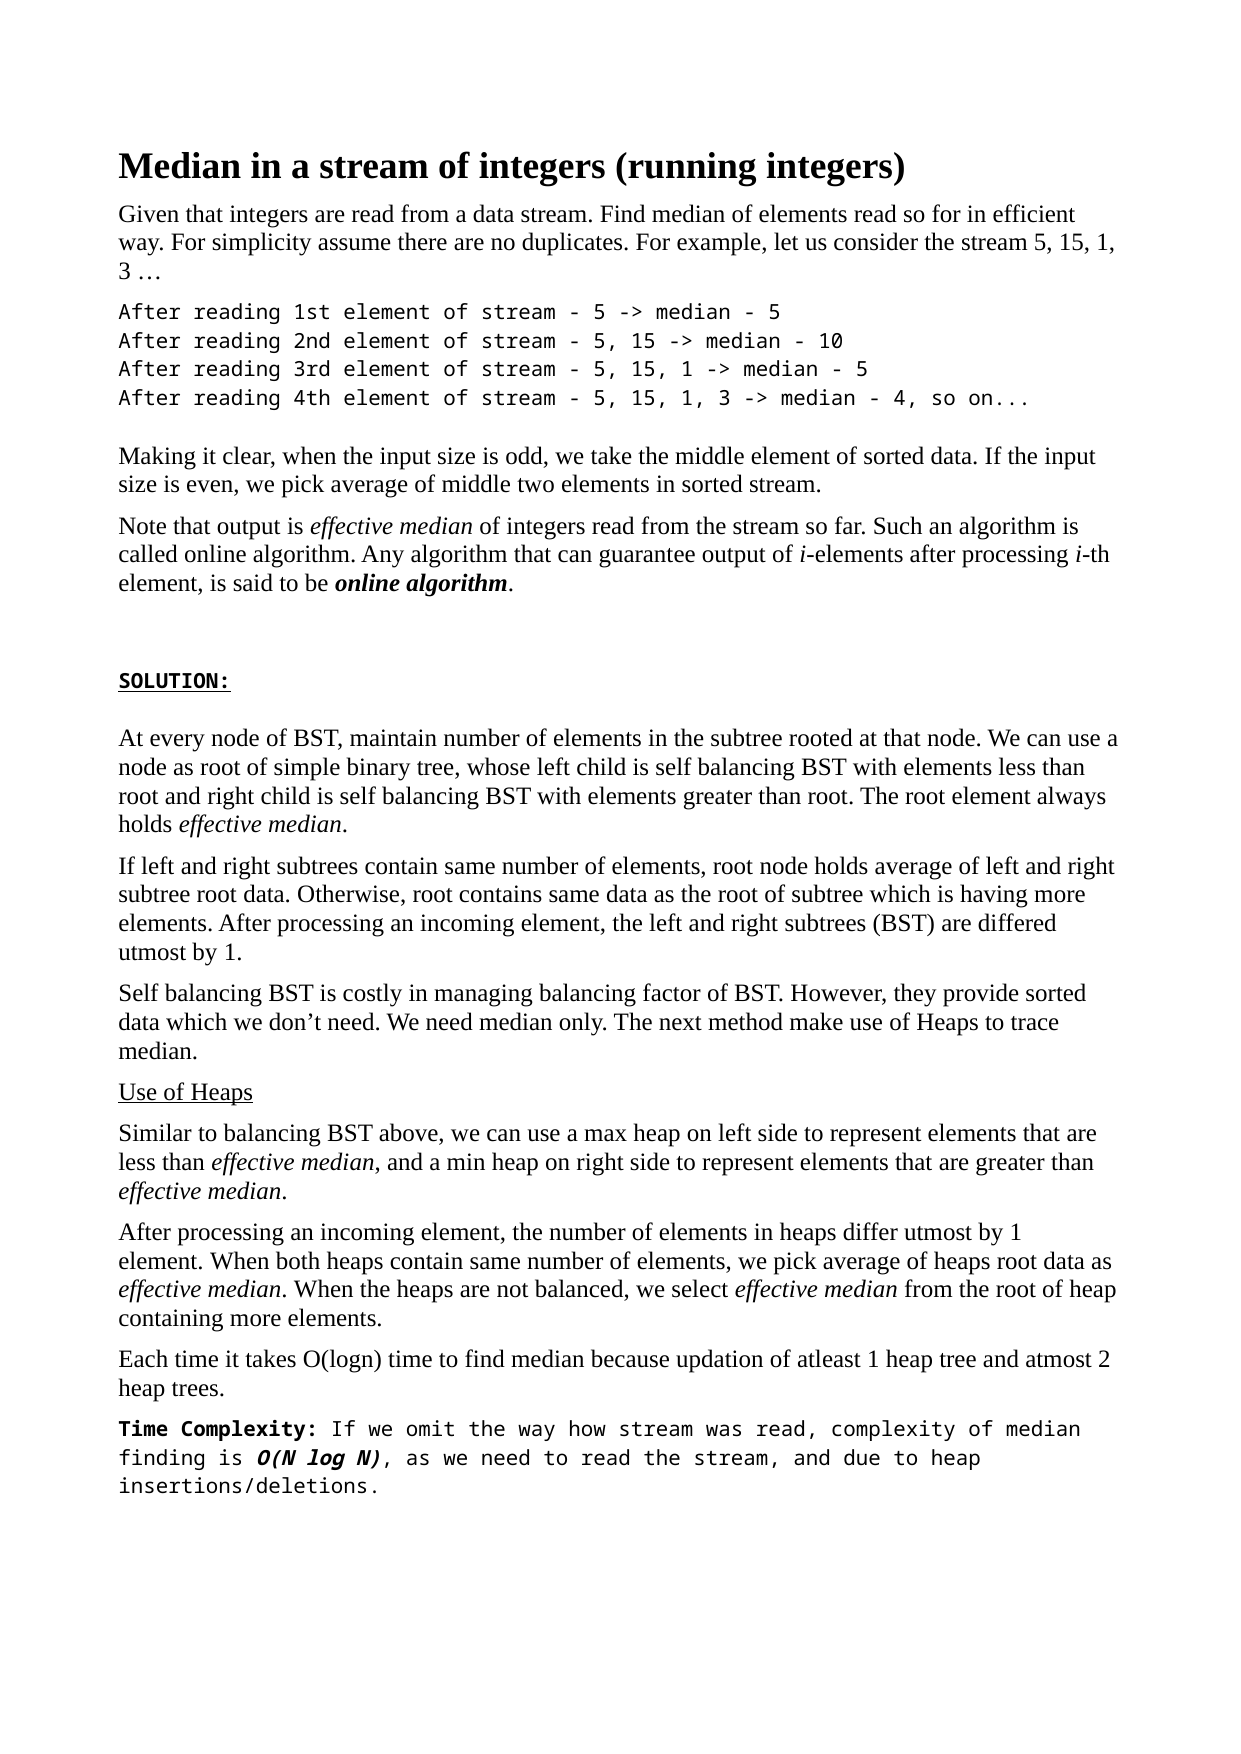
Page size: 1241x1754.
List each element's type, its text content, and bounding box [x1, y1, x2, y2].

text Each time it takes O(logn) time to find median because updation of atleast 1 heap tree and atmost 2 heap trees. [118, 1344, 1122, 1402]
text SOLUTION: [118, 666, 1122, 695]
text Making it clear, when the input size is odd, we take the middle element of sorted data. If the input size is even, we pick average of middle two elements in sorted stream. [118, 441, 1122, 498]
text Use of Heaps [118, 1077, 1122, 1106]
text Similar to balancing BST above, we can use a max heap on left side to represent elements that are less than effective median, and a min heap on right side to represent elements that are greater than effective median. [118, 1118, 1122, 1204]
text At every node of BST, maintain number of elements in the subtree rooted at that node. We can use a node as root of simple binary tree, whose left child is self balancing BST with elements less than root and right child is self balancing BST with elements greater than root. The root element always holds effective median. [118, 723, 1122, 838]
text After reading 3rd element of stream - 5, 15, 1 -> median - 5 [118, 354, 1122, 383]
text After reading 1st element of stream - 5 -> median - 5 [118, 297, 1122, 326]
text Note that output is effective median of integers read from the stream so far. Such an algorithm is called online algorithm. Any algorithm that can guarantee output of i-elements after processing i-th element, is said to be online algorithm. [118, 511, 1122, 597]
text After processing an incoming element, the number of elements in heaps differ utmost by 1 element. When both heaps contain same number of elements, we pick average of heaps root data as effective median. When the heaps are not balanced, we select effective median from the root of heap containing more elements. [118, 1217, 1122, 1332]
subtitle Median in a stream of integers (running integers) [118, 143, 1122, 186]
text Self balancing BST is costly in managing balancing factor of BST. However, they provide sorted data which we don’t need. We need median only. The next method make use of Heaps to trace median. [118, 978, 1122, 1064]
text If left and right subtrees contain same number of elements, root node holds average of left and right subtree root data. Otherwise, root contains same data as the root of subtree which is having more elements. After processing an incoming element, the left and right subtrees (BST) are differed utmost by 1. [118, 851, 1122, 966]
text After reading 2nd element of stream - 5, 15 -> median - 10 [118, 326, 1122, 354]
text After reading 4th element of stream - 5, 15, 1, 3 -> median - 4, so on... [118, 383, 1122, 411]
text Given that integers are read from a data stream. Find median of elements read so for in efficient way. For simplicity assume there are no duplicates. For example, let us consider the stream 5, 15, 1, 3 … [118, 199, 1122, 285]
text Time Complexity: If we omit the way how stream was read, complexity of median finding is O(N log N), as we need to read the stream, and due to heap insertions/deletions. [118, 1414, 1122, 1500]
